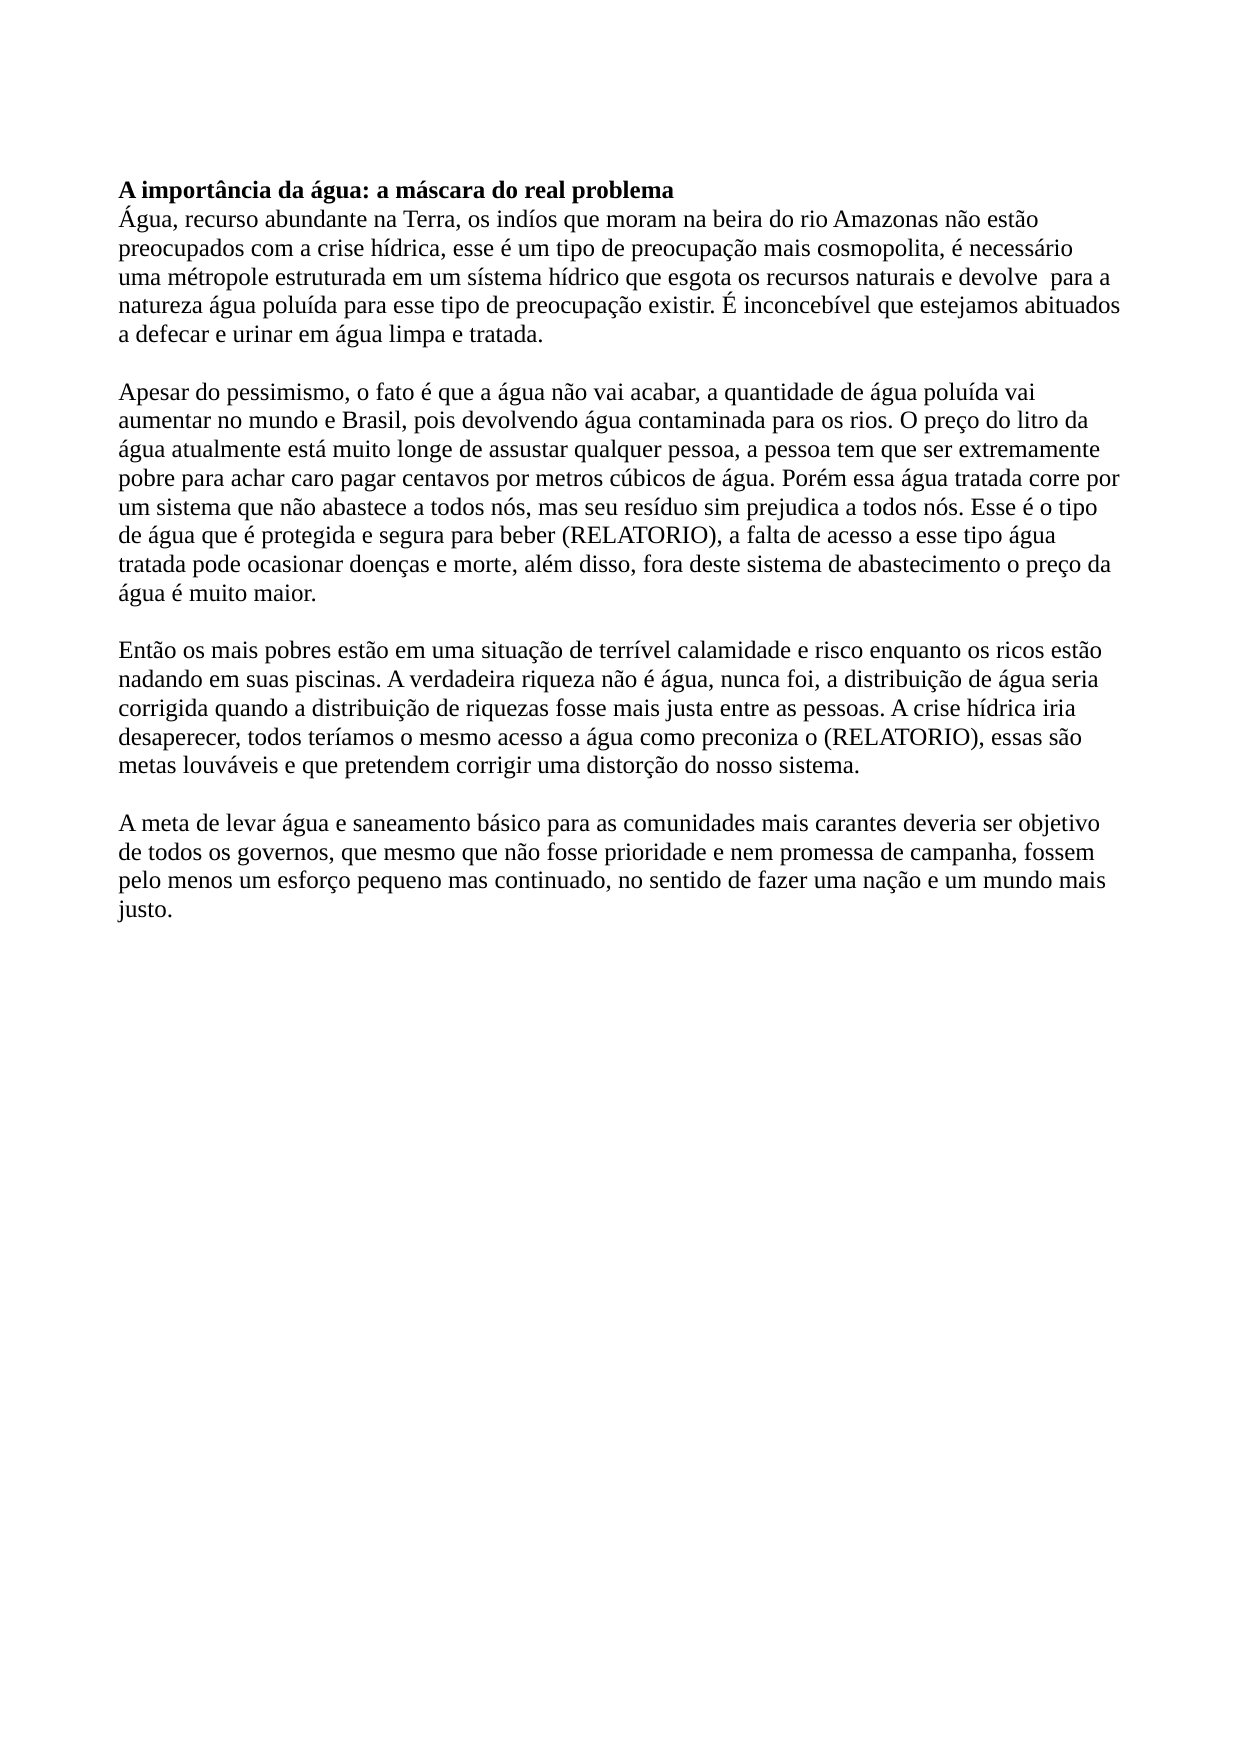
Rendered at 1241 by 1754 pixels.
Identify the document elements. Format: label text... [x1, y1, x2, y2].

text A importância da água: a máscara do real problema [118, 176, 1122, 204]
text Então os mais pobres estão em uma situação de terrível calamidade e risco enquanto os ricos estão nadando em suas piscinas. A verdadeira riqueza não é água, nunca foi, a distribuição de água seria corrigida quando a distribuição de riquezas fosse mais justa entre as pessoas. A crise hídrica iria desaperecer, todos teríamos o mesmo acesso a água como preconiza o (RELATORIO), essas são metas louváveis e que pretendem corrigir uma distorção do nosso sistema. [118, 636, 1122, 779]
text Apesar do pessimismo, o fato é que a água não vai acabar, a quantidade de água poluída vai aumentar no mundo e Brasil, pois devolvendo água contaminada para os rios. O preço do litro da água atualmente está muito longe de assustar qualquer pessoa, a pessoa tem que ser extremamente pobre para achar caro pagar centavos por metros cúbicos de água. Porém essa água tratada corre por um sistema que não abastece a todos nós, mas seu resíduo sim prejudica a todos nós. Esse é o tipo de água que é protegida e segura para beber (RELATORIO), a falta de acesso a esse tipo água tratada pode ocasionar doenças e morte, além disso, fora deste sistema de abastecimento o preço da água é muito maior. [118, 377, 1122, 607]
text A meta de levar água e saneamento básico para as comunidades mais carantes deveria ser objetivo de todos os governos, que mesmo que não fosse prioridade e nem promessa de campanha, fossem pelo menos um esforço pequeno mas continuado, no sentido de fazer uma nação e um mundo mais justo. [118, 808, 1122, 923]
text Água, recurso abundante na Terra, os indíos que moram na beira do rio Amazonas não estão preocupados com a crise hídrica, esse é um tipo de preocupação mais cosmopolita, é necessário uma métropole estruturada em um sístema hídrico que esgota os recursos naturais e devolve para a natureza água poluída para esse tipo de preocupação existir. É inconcebível que estejamos abituados a defecar e urinar em água limpa e tratada. [118, 204, 1122, 348]
